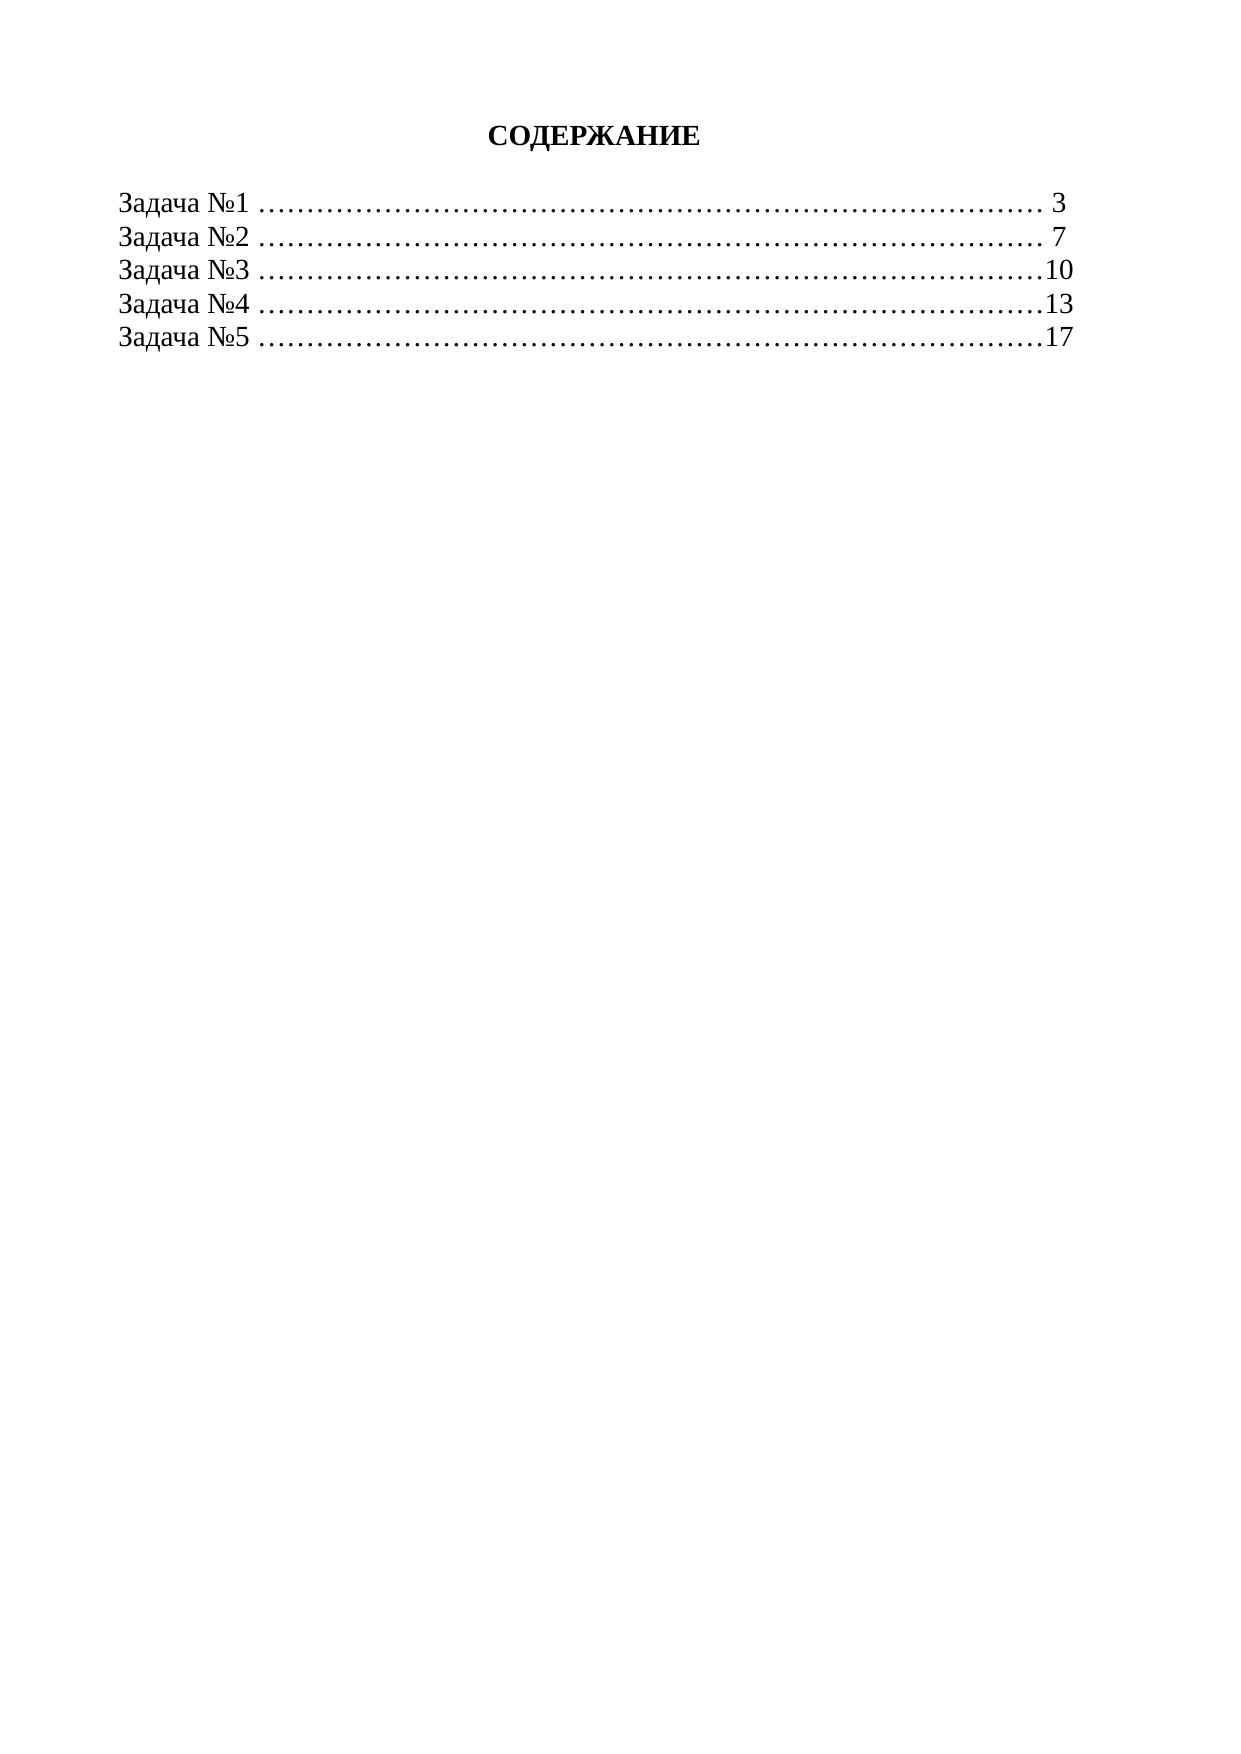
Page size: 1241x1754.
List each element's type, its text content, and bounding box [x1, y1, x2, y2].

text Задача №4 ………………………………………………………………………13 [118, 286, 1122, 319]
text Задача №2 ……………………………………………………………………… 7 [118, 219, 1122, 252]
text Задача №5 ………………………………………………………………………17 [118, 319, 1122, 353]
text СОДЕРЖАНИЕ [118, 118, 1122, 152]
text Задача №3 ………………………………………………………………………10 [118, 252, 1122, 286]
text Задача №1 ……………………………………………………………………… 3 [118, 185, 1122, 219]
